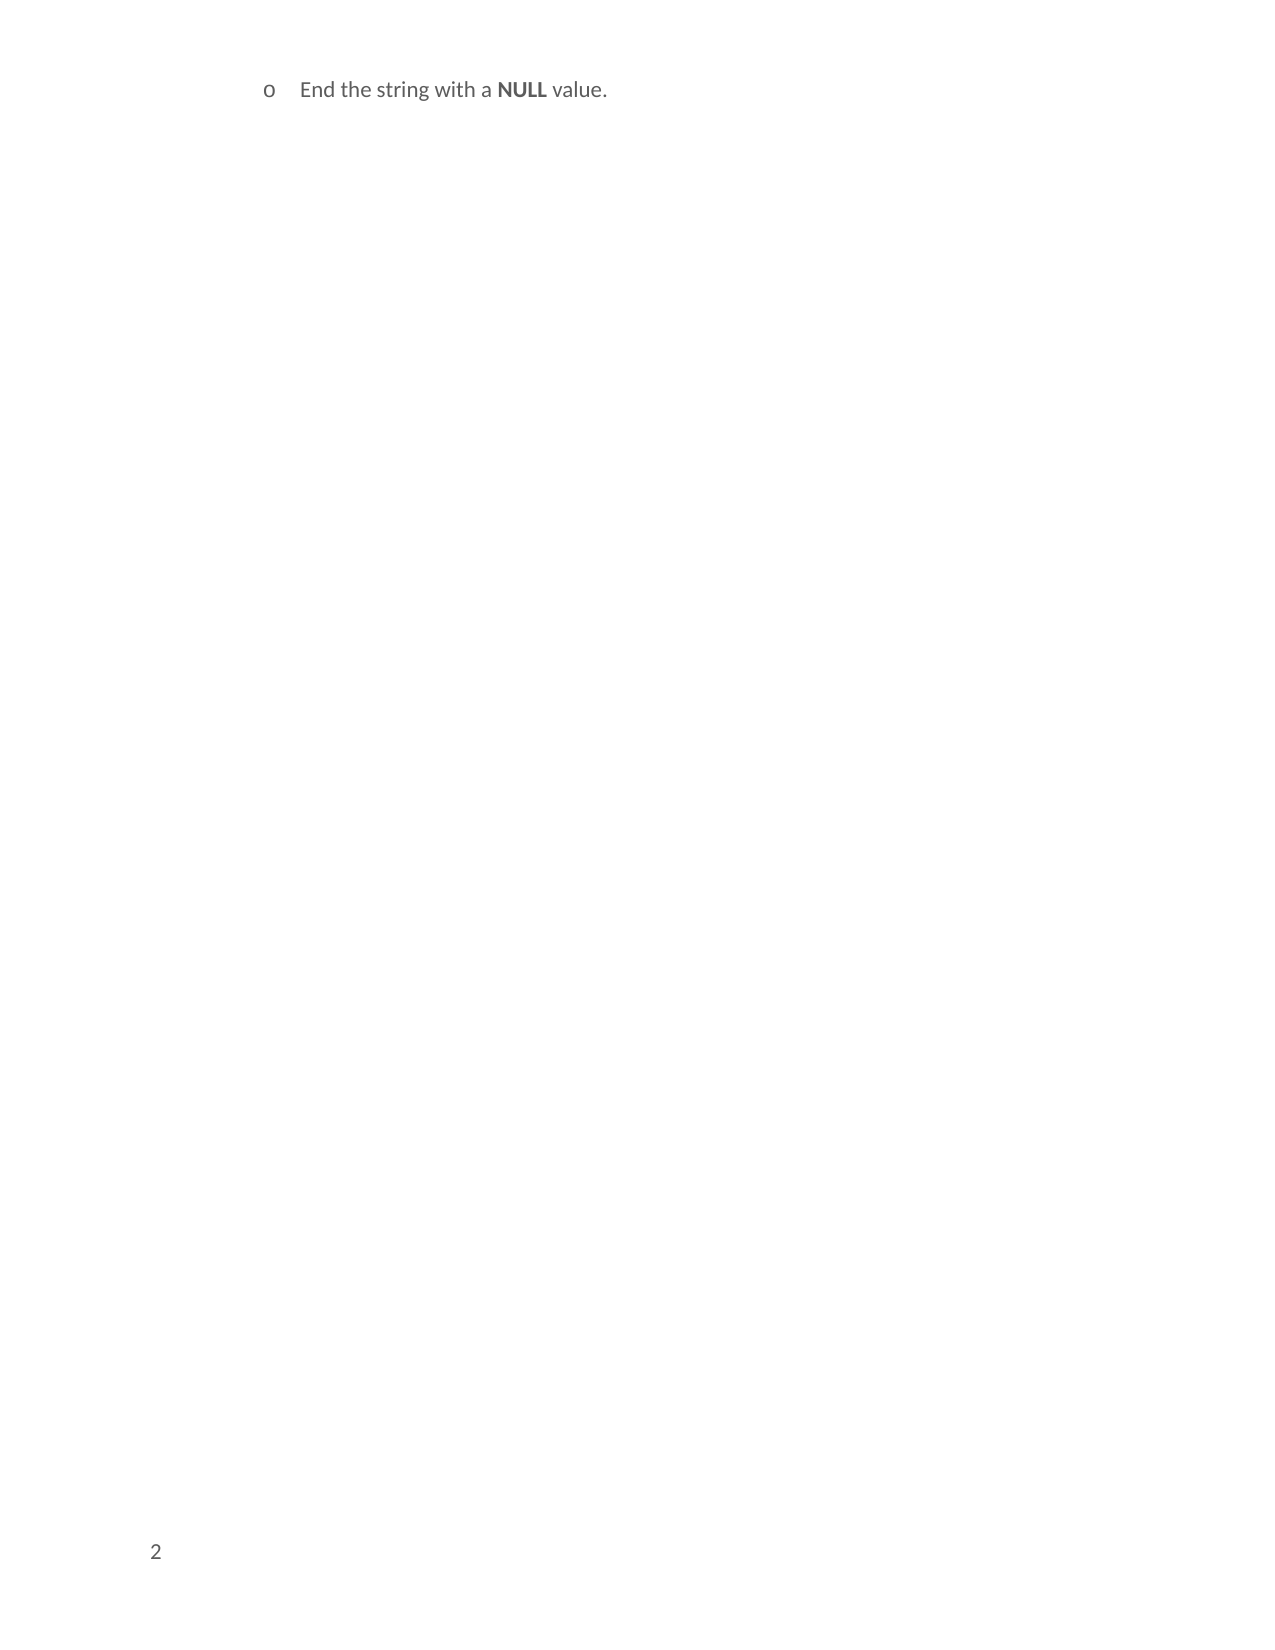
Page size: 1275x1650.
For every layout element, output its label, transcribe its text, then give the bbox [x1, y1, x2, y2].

list End the string with a NULL value. [262, 75, 1125, 104]
